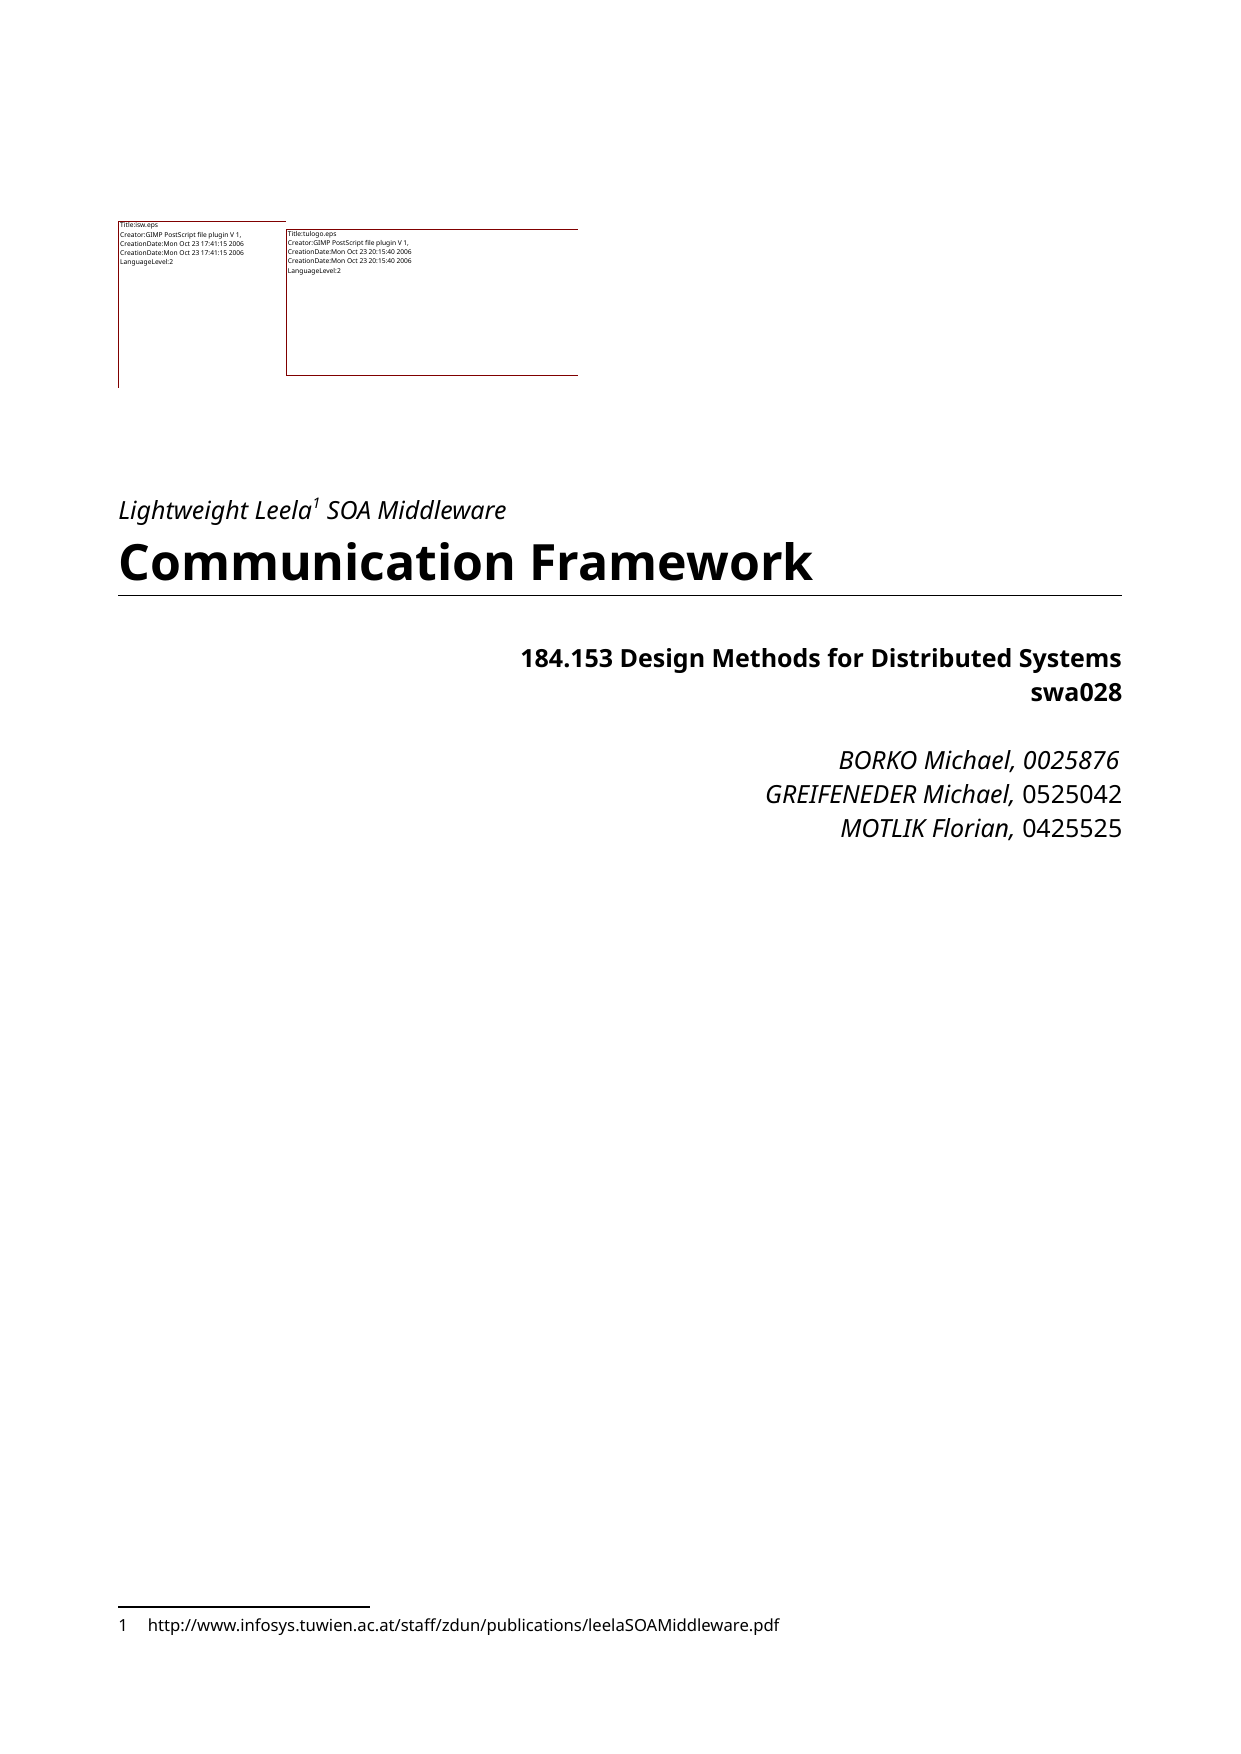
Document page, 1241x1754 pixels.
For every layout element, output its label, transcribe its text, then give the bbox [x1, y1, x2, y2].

text swa028 [118, 675, 1122, 709]
text 184.153 Design Methods for Distributed Systems [118, 641, 1122, 675]
text Communication Framework [118, 527, 1122, 595]
table_header [118, 596, 1122, 641]
text http://www.infosys.tuwien.ac.at/staff/zdun/publications/leelaSOAMiddleware.pdf [118, 1613, 1122, 1636]
text Lightweight Leela SOA Middleware [118, 493, 1122, 527]
text MOTLIK Florian, 0425525 [118, 811, 1122, 845]
text BORKO Michael, 0025876 [118, 743, 1122, 777]
text GREIFENEDER Michael, 0525042 [118, 777, 1122, 811]
